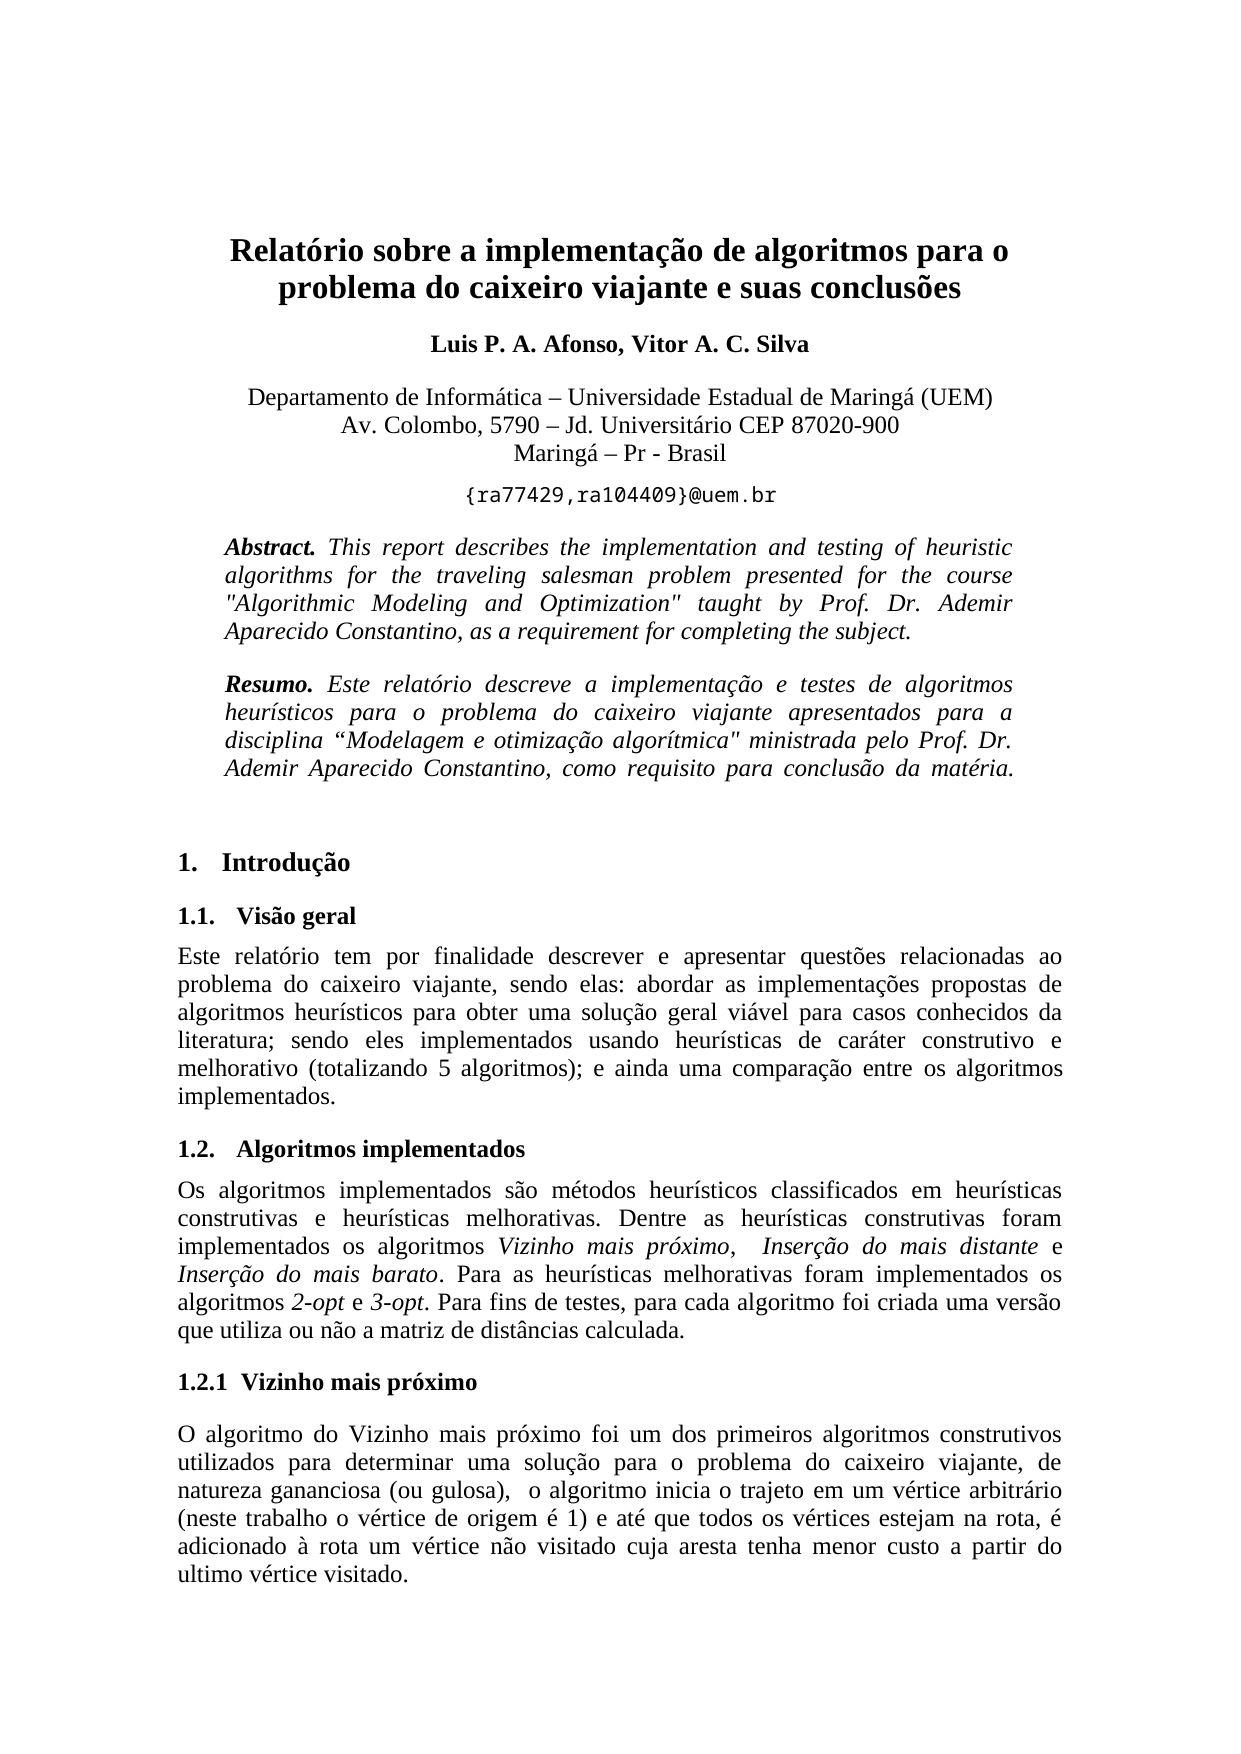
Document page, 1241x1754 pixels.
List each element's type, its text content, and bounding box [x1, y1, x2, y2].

text Departamento de Informática – Universidade Estadual de Maringá (UEM) [177, 383, 1063, 411]
text Os algoritmos implementados são métodos heurísticos classificados em heurísticas construtivas e heurísticas melhorativas. Dentre as heurísticas construtivas foram implementados os algoritmos Vizinho mais próximo, Inserção do mais distante e Inserção do mais barato. Para as heurísticas melhorativas foram implementados os algoritmos 2-opt e 3-opt. Para fins de testes, para cada algoritmo foi criada uma versão que utiliza ou não a matriz de distâncias calculada. [177, 1176, 1063, 1344]
text Resumo. Este relatório descreve a implementação e testes de algoritmos heurísticos para o problema do caixeiro viajante apresentados para a disciplina “Modelagem e otimização algorítmica" ministrada pelo Prof. Dr. Ademir Aparecido Constantino, como requisito para conclusão da matéria. [224, 670, 1016, 810]
title Visão geral [177, 902, 1063, 930]
text O algoritmo do Vizinho mais próximo foi um dos primeiros algoritmos construtivos utilizados para determinar uma solução para o problema do caixeiro viajante, de natureza gananciosa (ou gulosa), o algoritmo inicia o trajeto em um vértice arbitrário (neste trabalho o vértice de origem é 1) e até que todos os vértices estejam na rota, é adicionado à rota um vértice não visitado cuja aresta tenha menor custo a partir do ultimo vértice visitado. [177, 1420, 1063, 1588]
text 1.2.1 Vizinho mais próximo [177, 1368, 1063, 1396]
text Este relatório tem por finalidade descrever e apresentar questões relacionadas ao problema do caixeiro viajante, sendo elas: abordar as implementações propostas de algoritmos heurísticos para obter uma solução geral viável para casos conhecidos da literatura; sendo eles implementados usando heurísticas de caráter construtivo e melhorativo (totalizando 5 algoritmos); e ainda uma comparação entre os algoritmos implementados. [177, 942, 1063, 1110]
title Algoritmos implementados [177, 1135, 1063, 1163]
text Luis P. A. Afonso, Vitor A. C. Silva [177, 330, 1063, 358]
title Introdução [177, 847, 1063, 877]
text Maringá – Pr - Brasil [177, 439, 1063, 467]
text Av. Colombo, 5790 – Jd. Universitário CEP 87020-900 [177, 411, 1063, 439]
title Relatório sobre a implementação de algoritmos para o problema do caixeiro viajante e suas conclusões [177, 231, 1063, 305]
text Abstract. This report describes the implementation and testing of heuristic algorithms for the traveling salesman problem presented for the course "Algorithmic Modeling and Optimization" taught by Prof. Dr. Ademir Aparecido Constantino, as a requirement for completing the subject. [224, 533, 1016, 645]
text {ra77429,ra104409}@uem.br [177, 479, 1063, 508]
